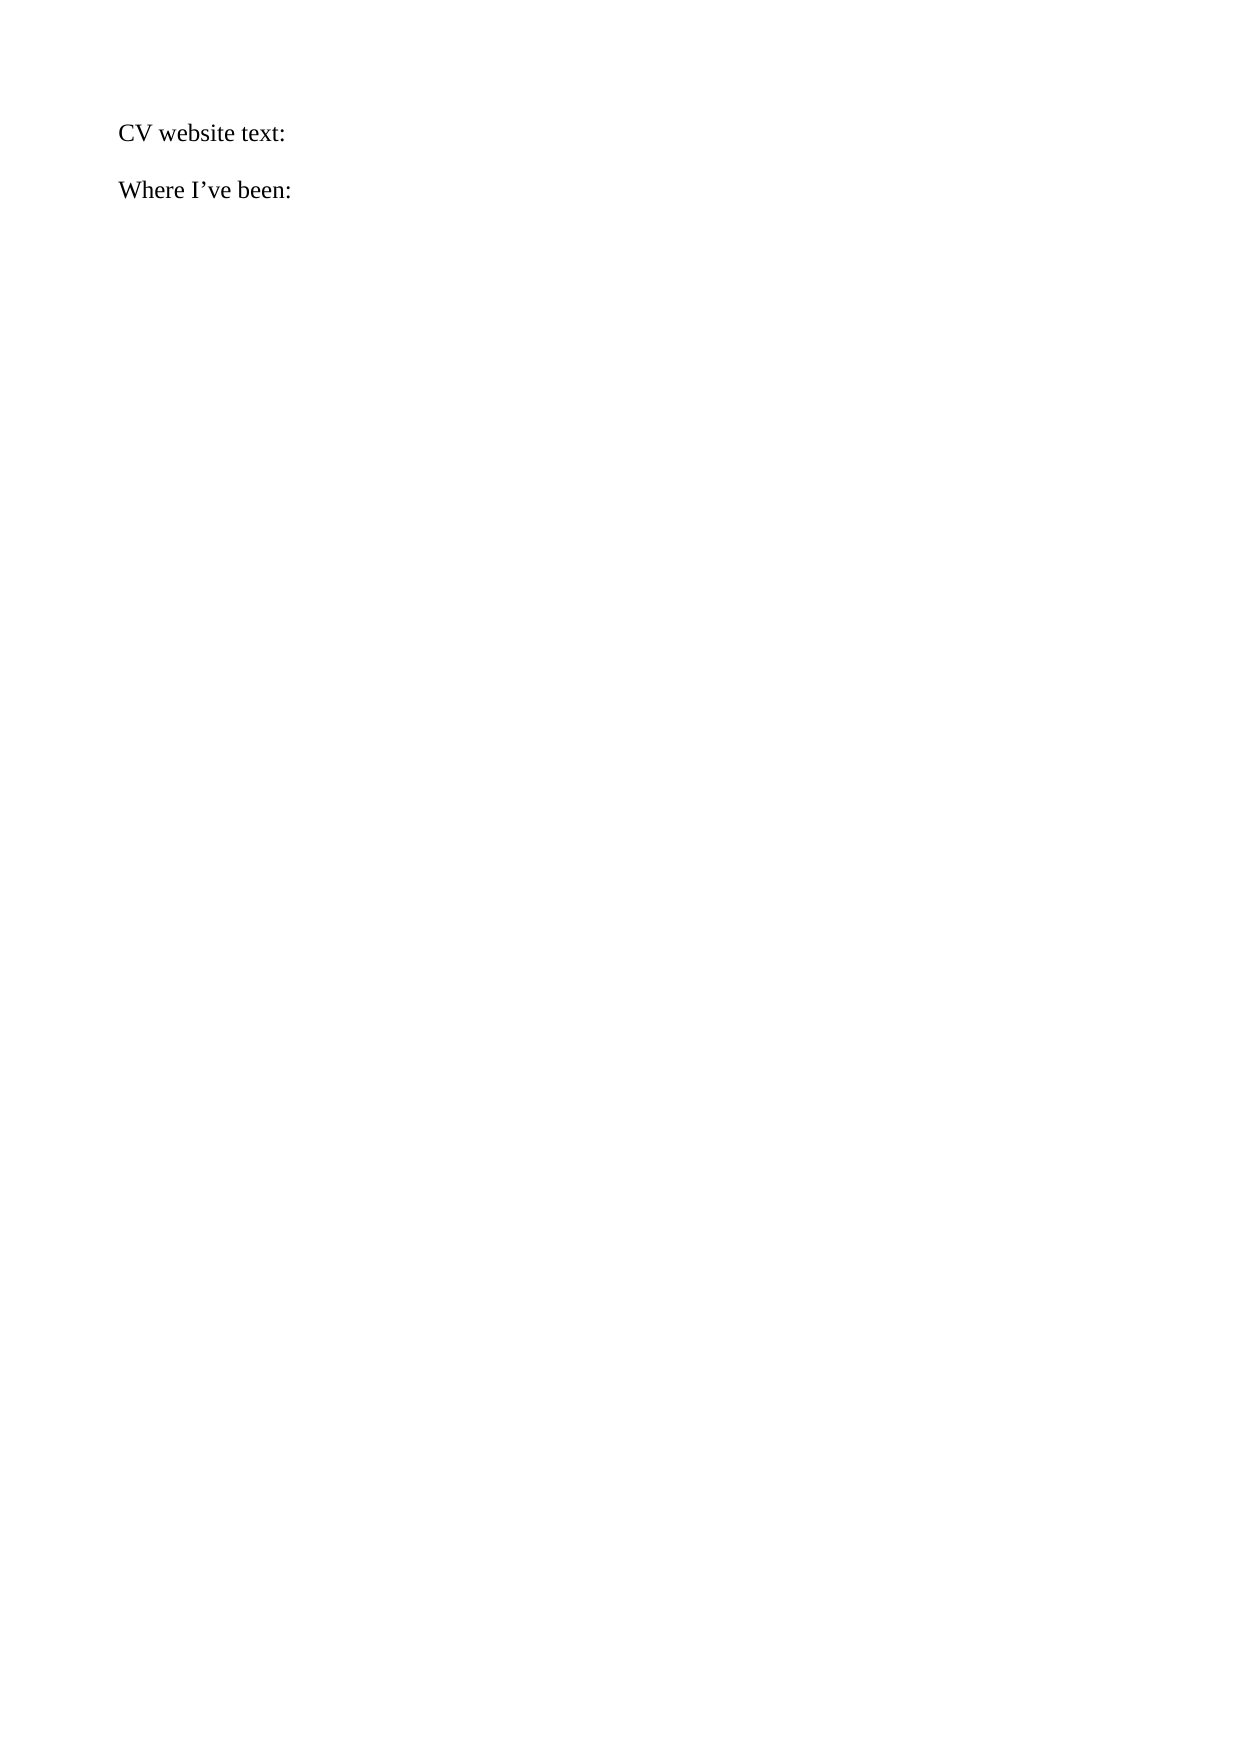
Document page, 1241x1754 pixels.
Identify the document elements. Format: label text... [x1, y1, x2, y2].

text CV website text: [118, 118, 1122, 147]
text Where I’ve been: [118, 176, 1122, 204]
